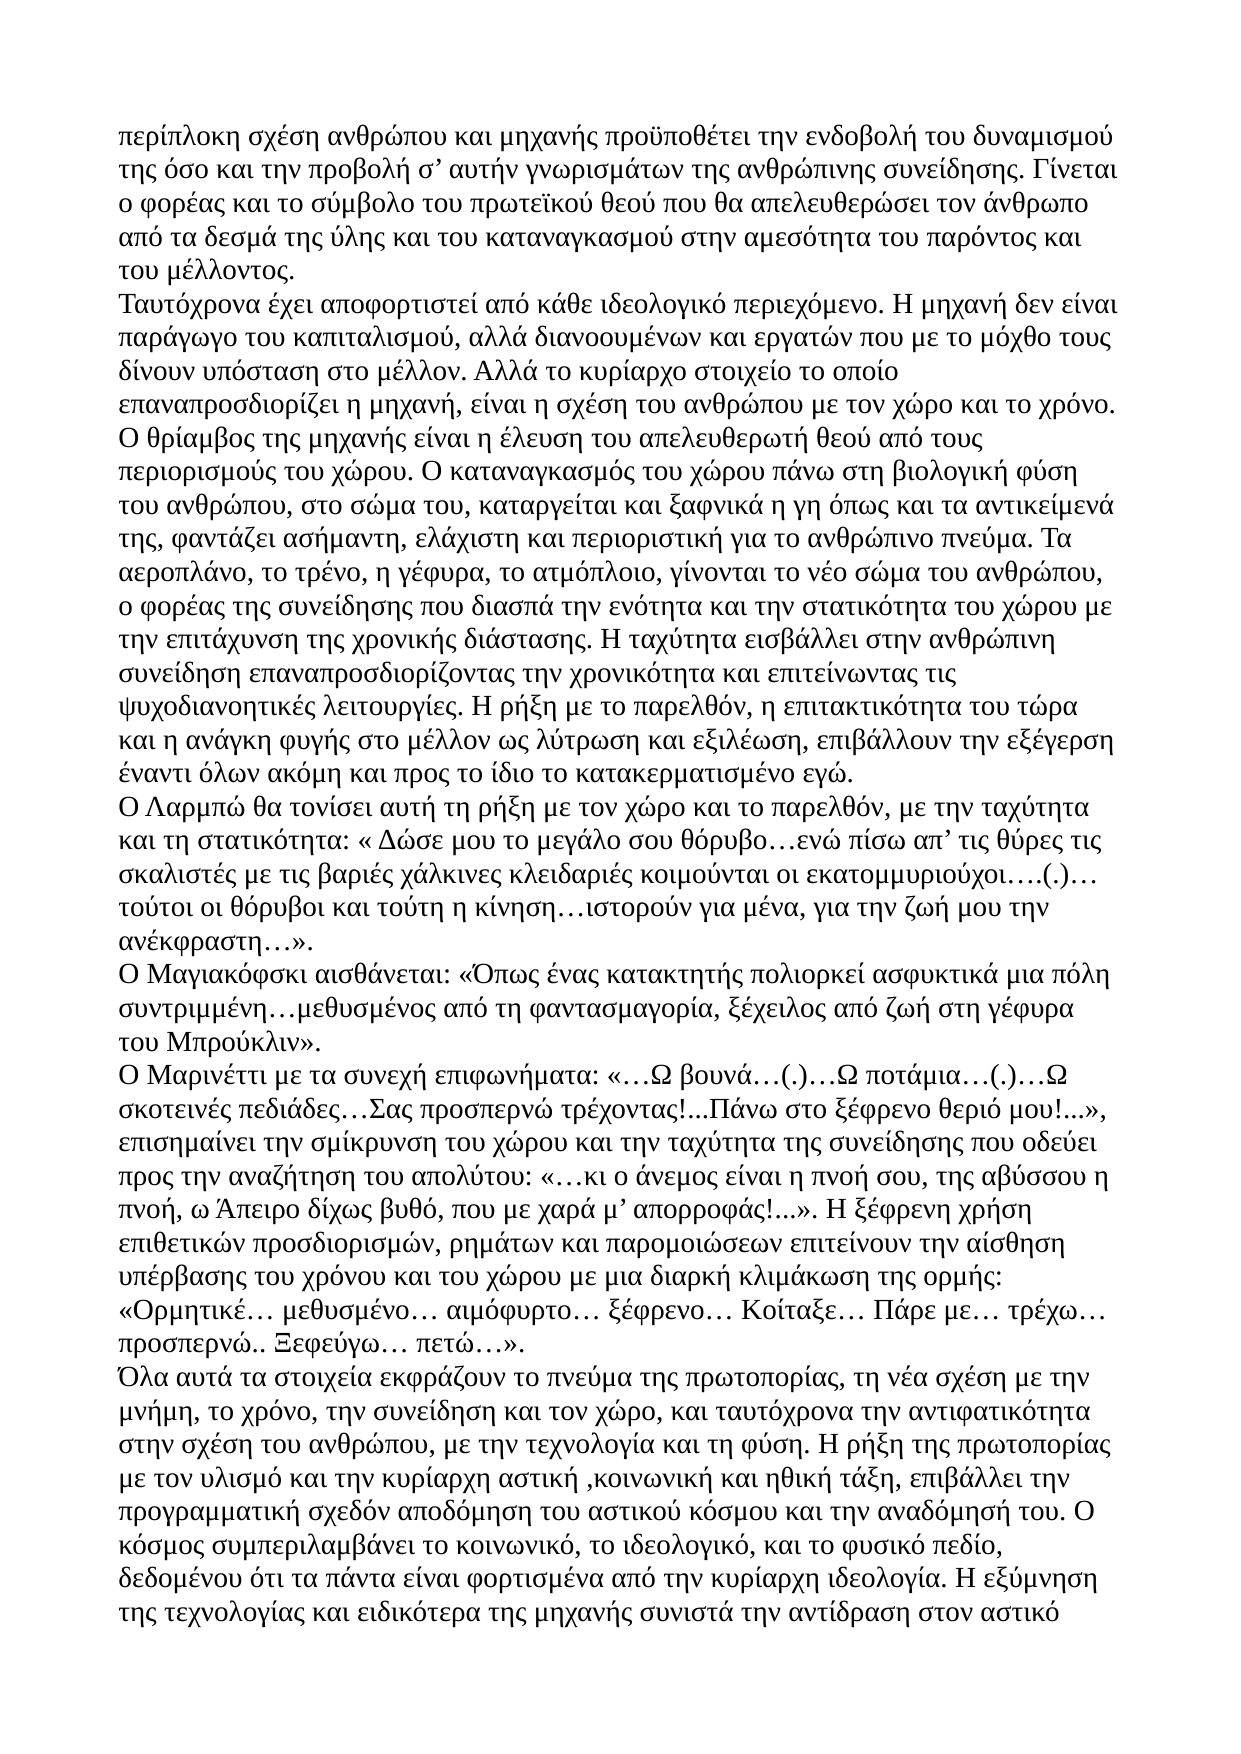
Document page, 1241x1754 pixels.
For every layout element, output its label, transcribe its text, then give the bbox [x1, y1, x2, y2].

text Ταυτόχρονα έχει αποφορτιστεί από κάθε ιδεολογικό περιεχόμενο. Η μηχανή δεν είναι παράγωγο του καπιταλισμού, αλλά διανοουμένων και εργατών που με το μόχθο τους δίνουν υπόσταση στο μέλλον. Αλλά το κυρίαρχο στοιχείο το οποίο επαναπροσδιορίζει η μηχανή, είναι η σχέση του ανθρώπου με τον χώρο και το χρόνο. Ο θρίαμβος της μηχανής είναι η έλευση του απελευθερωτή θεού από τους περιορισμούς του χώρου. Ο καταναγκασμός του χώρου πάνω στη βιολογική φύση του ανθρώπου, στο σώμα του, καταργείται και ξαφνικά η γη όπως και τα αντικείμενά της, φαντάζει ασήμαντη, ελάχιστη και περιοριστική για το ανθρώπινο πνεύμα. Τα αεροπλάνο, το τρένο, η γέφυρα, το ατμόπλοιο, γίνονται το νέο σώμα του ανθρώπου, ο φορέας της συνείδησης που διασπά την ενότητα και την στατικότητα του χώρου με την επιτάχυνση της χρονικής διάστασης. Η ταχύτητα εισβάλλει στην ανθρώπινη συνείδηση επαναπροσδιορίζοντας την χρονικότητα και επιτείνωντας τις ψυχοδιανοητικές λειτουργίες. Η ρήξη με το παρελθόν, η επιτακτικότητα του τώρα και η ανάγκη φυγής στο μέλλον ως λύτρωση και εξιλέωση, επιβάλλουν την εξέγερση έναντι όλων ακόμη και προς το ίδιο το κατακερματισμένο εγώ. [118, 286, 1122, 789]
text Ο Λαρμπώ θα τονίσει αυτή τη ρήξη με τον χώρο και το παρελθόν, με την ταχύτητα και τη στατικότητα: « Δώσε μου το μεγάλο σου θόρυβο…ενώ πίσω απ’ τις θύρες τις σκαλιστές με τις βαριές χάλκινες κλειδαριές κοιμούνται οι εκατομμυριούχοι….(.)…τούτοι οι θόρυβοι και τούτη η κίνηση…ιστορούν για μένα, για την ζωή μου την ανέκφραστη…». [118, 789, 1122, 957]
text Όλα αυτά τα στοιχεία εκφράζουν το πνεύμα της πρωτοπορίας, τη νέα σχέση με την μνήμη, το χρόνο, την συνείδηση και τον χώρο, και ταυτόχρονα την αντιφατικότητα στην σχέση του ανθρώπου, με την τεχνολογία και τη φύση. Η ρήξη της πρωτοπορίας με τον υλισμό και την κυρίαρχη αστική ,κοινωνική και ηθική τάξη, επιβάλλει την προγραμματική σχεδόν αποδόμηση του αστικού κόσμου και την αναδόμησή του. Ο κόσμος συμπεριλαμβάνει το κοινωνικό, το ιδεολογικό, και το φυσικό πεδίο, δεδομένου ότι τα πάντα είναι φορτισμένα από την κυρίαρχη ιδεολογία. Η εξύμνηση της τεχνολογίας και ειδικότερα της μηχανής συνιστά την αντίδραση στον αστικό [118, 1359, 1122, 1627]
text Ο Μαρινέττι με τα συνεχή επιφωνήματα: «…Ω βουνά…(.)…Ω ποτάμια…(.)…Ω σκοτεινές πεδιάδες…Σας προσπερνώ τρέχοντας!...Πάνω στο ξέφρενο θεριό μου!...», επισημαίνει την σμίκρυνση του χώρου και την ταχύτητα της συνείδησης που οδεύει προς την αναζήτηση του απολύτου: «…κι ο άνεμος είναι η πνοή σου, της αβύσσου η πνοή, ω Άπειρο δίχως βυθό, που με χαρά μ’ απορροφάς!...». Η ξέφρενη χρήση επιθετικών προσδιορισμών, ρημάτων και παρομοιώσεων επιτείνουν την αίσθηση υπέρβασης του χρόνου και του χώρου με μια διαρκή κλιμάκωση της ορμής: «Ορμητικέ… μεθυσμένο… αιμόφυρτο… ξέφρενο… Κοίταξε… Πάρε με… τρέχω… προσπερνώ.. Ξεφεύγω… πετώ…». [118, 1057, 1122, 1359]
text περίπλοκη σχέση ανθρώπου και μηχανής προϋποθέτει την ενδοβολή του δυναμισμού της όσο και την προβολή σ’ αυτήν γνωρισμάτων της ανθρώπινης συνείδησης. Γίνεται ο φορέας και το σύμβολο του πρωτεϊκού θεού που θα απελευθερώσει τον άνθρωπο από τα δεσμά της ύλης και του καταναγκασμού στην αμεσότητα του παρόντος και του μέλλοντος. [118, 118, 1122, 286]
text Ο Μαγιακόφσκι αισθάνεται: «Όπως ένας κατακτητής πολιορκεί ασφυκτικά μια πόλη συντριμμένη…μεθυσμένος από τη φαντασμαγορία, ξέχειλος από ζωή στη γέφυρα του Μπρούκλιν». [118, 957, 1122, 1057]
